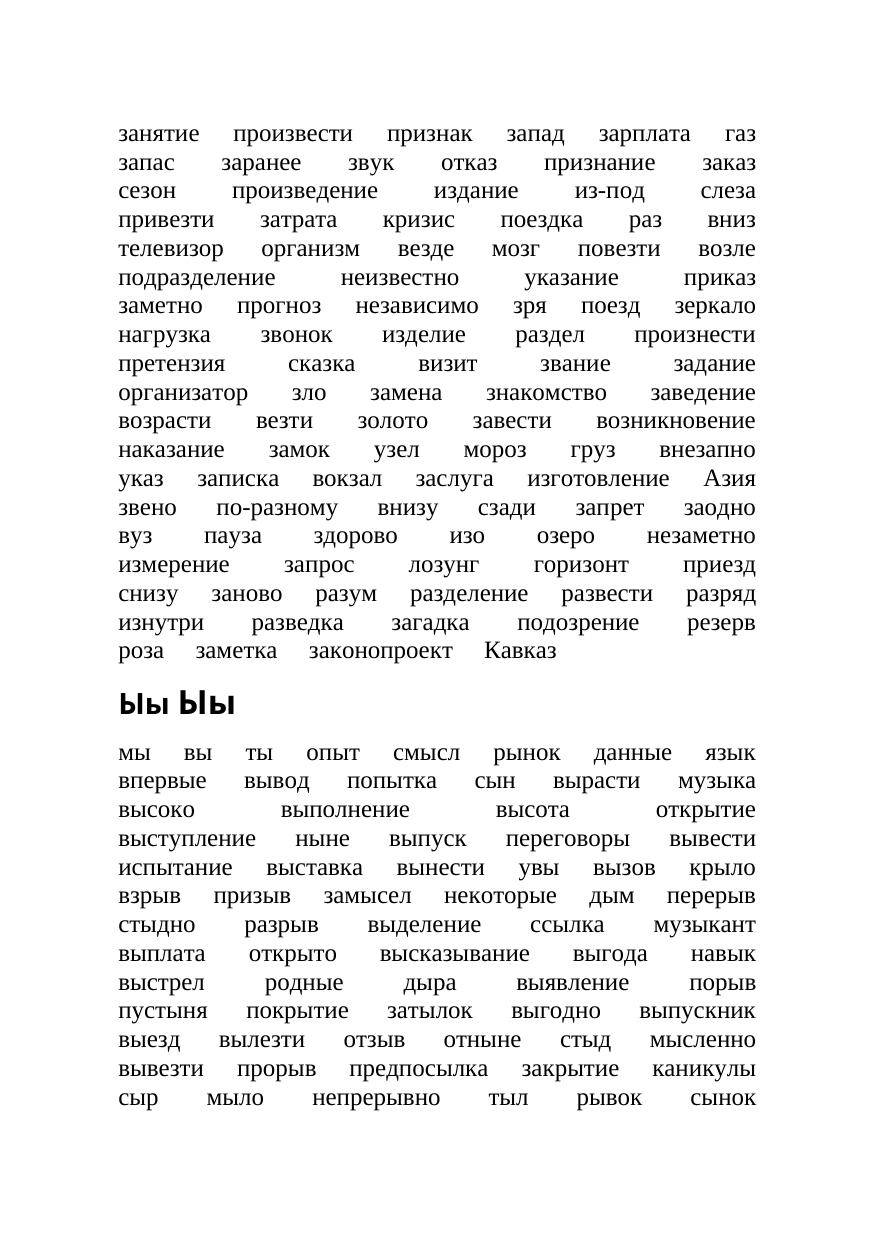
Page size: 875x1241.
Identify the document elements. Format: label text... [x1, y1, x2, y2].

text мы вы ты опыт смысл рынок данные язык впервые вывод попытка сын вырасти музыка высоко выполнение высота открытие выступление ныне выпуск переговоры вывести испытание выставка вынести увы вызов крыло взрыв призыв замысел некоторые дым перерыв стыдно разрыв выделение ссылка музыкант выплата открыто высказывание выгода навык выстрел родные дыра выявление порыв пустыня покрытие затылок выгодно выпускник выезд вылезти отзыв отныне стыд мысленно вывезти прорыв предпосылка закрытие каникулы сыр мыло непрерывно тыл рывок сынок [118, 737, 756, 1111]
text занятие произвести признак запад зарплата газ запас заранее звук отказ признание заказ сезон произведение издание из-под слеза привезти затрата кризис поездка раз вниз телевизор организм везде мозг повезти возле подразделение неизвестно указание приказ заметно прогноз независимо зря поезд зеркало нагрузка звонок изделие раздел произнести претензия сказка визит звание задание организатор зло замена знакомство заведение возрасти везти золото завести возникновение наказание замок узел мороз груз внезапно указ записка вокзал заслуга изготовление Азия звено по-разному внизу сзади запрет заодно вуз пауза здорово изо озеро незаметно измерение запрос лозунг горизонт приезд снизу заново разум разделение развести разряд изнутри разведка загадка подозрение резерв роза заметка законопроект Кавказ [118, 118, 756, 664]
subtitle Ыы Ыы [118, 679, 756, 724]
